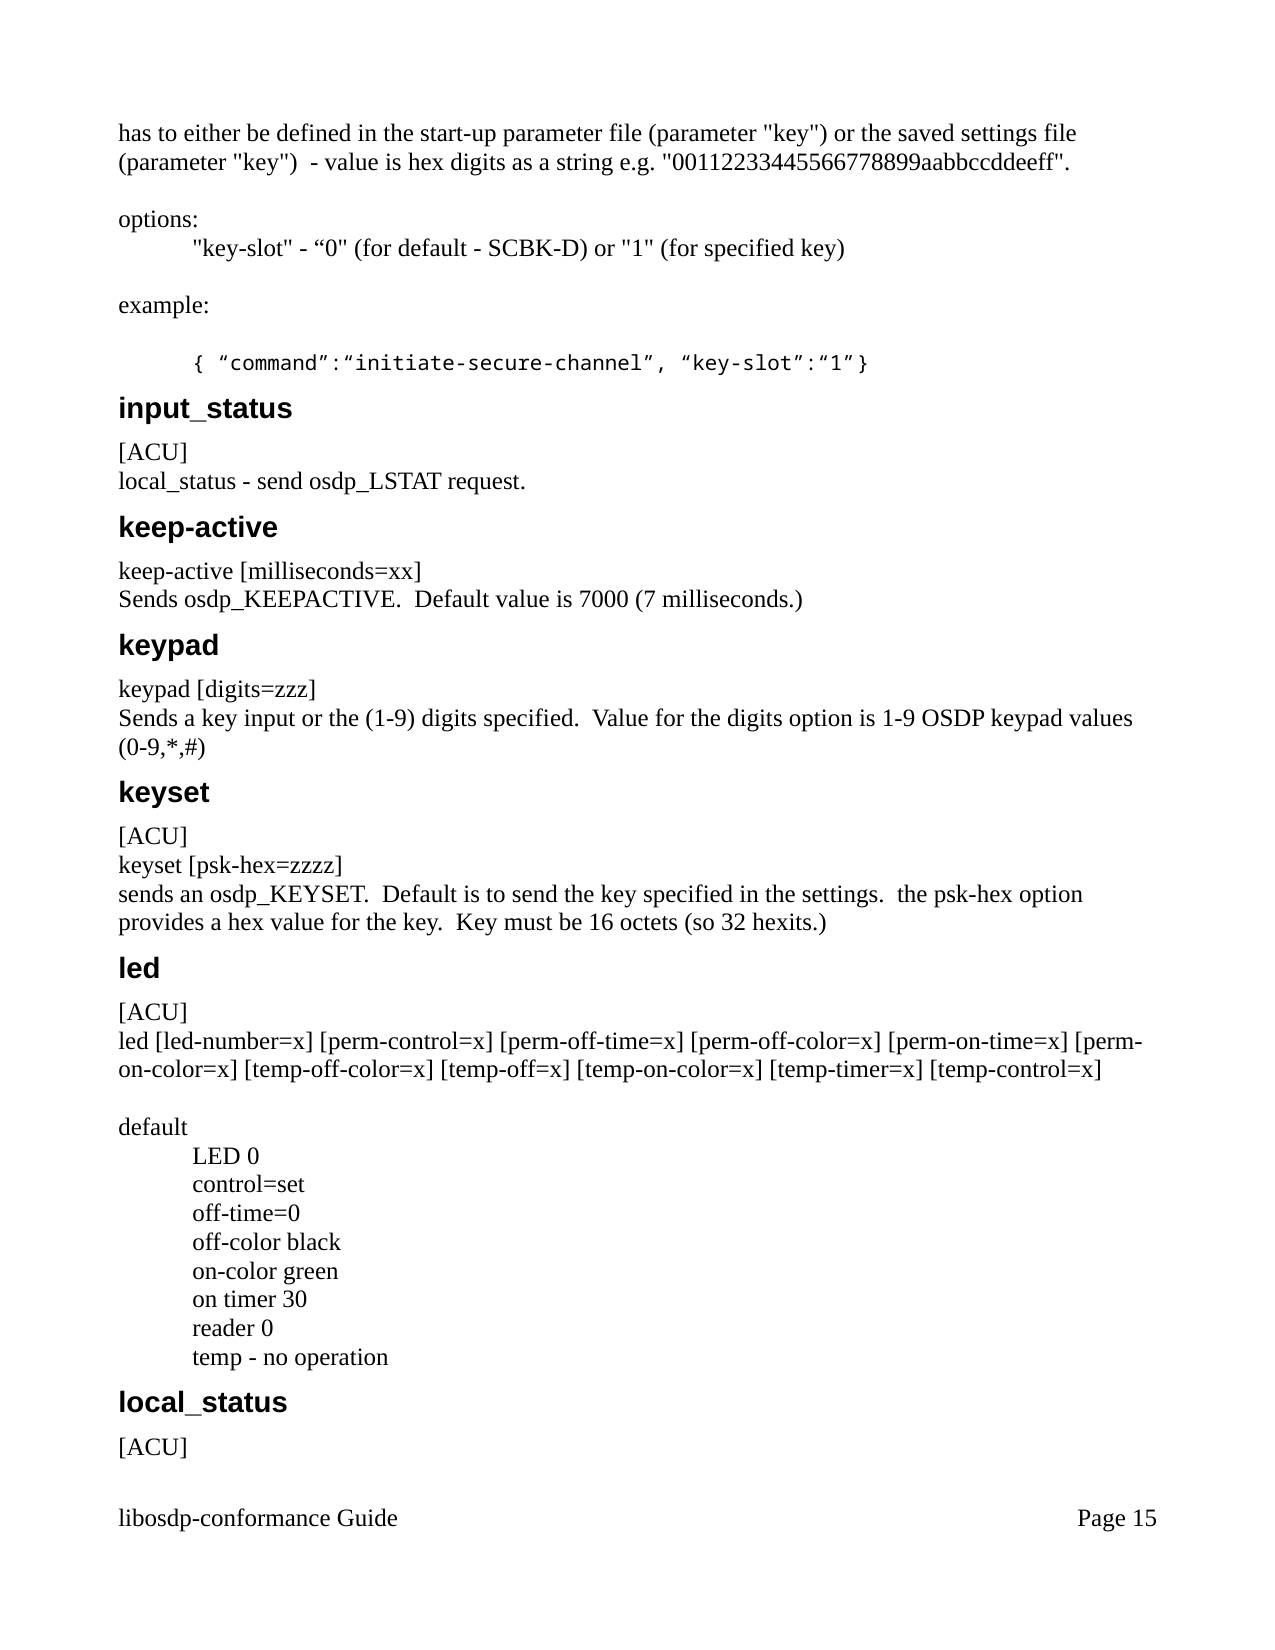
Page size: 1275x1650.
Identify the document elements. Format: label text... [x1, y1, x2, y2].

text Sends osdp_KEEPACTIVE. Default value is 7000 (7 milliseconds.) [118, 584, 1157, 613]
text has to either be defined in the start-up parameter file (parameter "key") or the saved settings file (parameter "key") - value is hex digits as a string e.g. "00112233445566778899aabbccddeeff". [118, 118, 1157, 176]
subtitle local_status [118, 1385, 1157, 1419]
subtitle keep-active [118, 509, 1157, 543]
text temp - no operation [118, 1342, 1157, 1371]
text "key-slot" - “0" (for default - SCBK-D) or "1" (for specified key) [118, 233, 1157, 262]
text on timer 30 [118, 1284, 1157, 1313]
text keep-active [milliseconds=xx] [118, 556, 1157, 584]
subtitle led [118, 951, 1157, 984]
text sends an osdp_KEYSET. Default is to send the key specified in the settings. the psk-hex option provides a hex value for the key. Key must be 16 octets (so 32 hexits.) [118, 879, 1157, 936]
text options: [118, 204, 1157, 233]
text LED 0 [118, 1141, 1157, 1169]
text reader 0 [118, 1313, 1157, 1342]
text keypad [digits=zzz] [118, 674, 1157, 703]
text default [118, 1112, 1157, 1141]
subtitle keyset [118, 775, 1157, 809]
text keyset [psk-hex=zzzz] [118, 850, 1157, 879]
subtitle keypad [118, 628, 1157, 662]
text [ACU] [118, 821, 1157, 850]
text off-color black [118, 1227, 1157, 1256]
text control=set [118, 1169, 1157, 1198]
text led [led-number=x] [perm-control=x] [perm-off-time=x] [perm-off-color=x] [perm-on-time=x] [perm-on-color=x] [temp-off-color=x] [temp-off=x] [temp-on-color=x] [temp-timer=x] [temp-control=x] [118, 1026, 1157, 1083]
text local_status - send osdp_LSTAT request. [118, 466, 1157, 495]
text Sends a key input or the (1-9) digits specified. Value for the digits option is 1-9 OSDP keypad values (0-9,*,#) [118, 703, 1157, 760]
text [ACU] [118, 997, 1157, 1026]
text example: [118, 291, 1157, 319]
text [ACU] [118, 1432, 1157, 1460]
text [ACU] [118, 437, 1157, 466]
subtitle input_status [118, 391, 1157, 425]
text off-time=0 [118, 1198, 1157, 1227]
text { “command”:“initiate-secure-channel”, “key-slot”:“1” } [118, 348, 1157, 377]
text on-color green [118, 1256, 1157, 1284]
